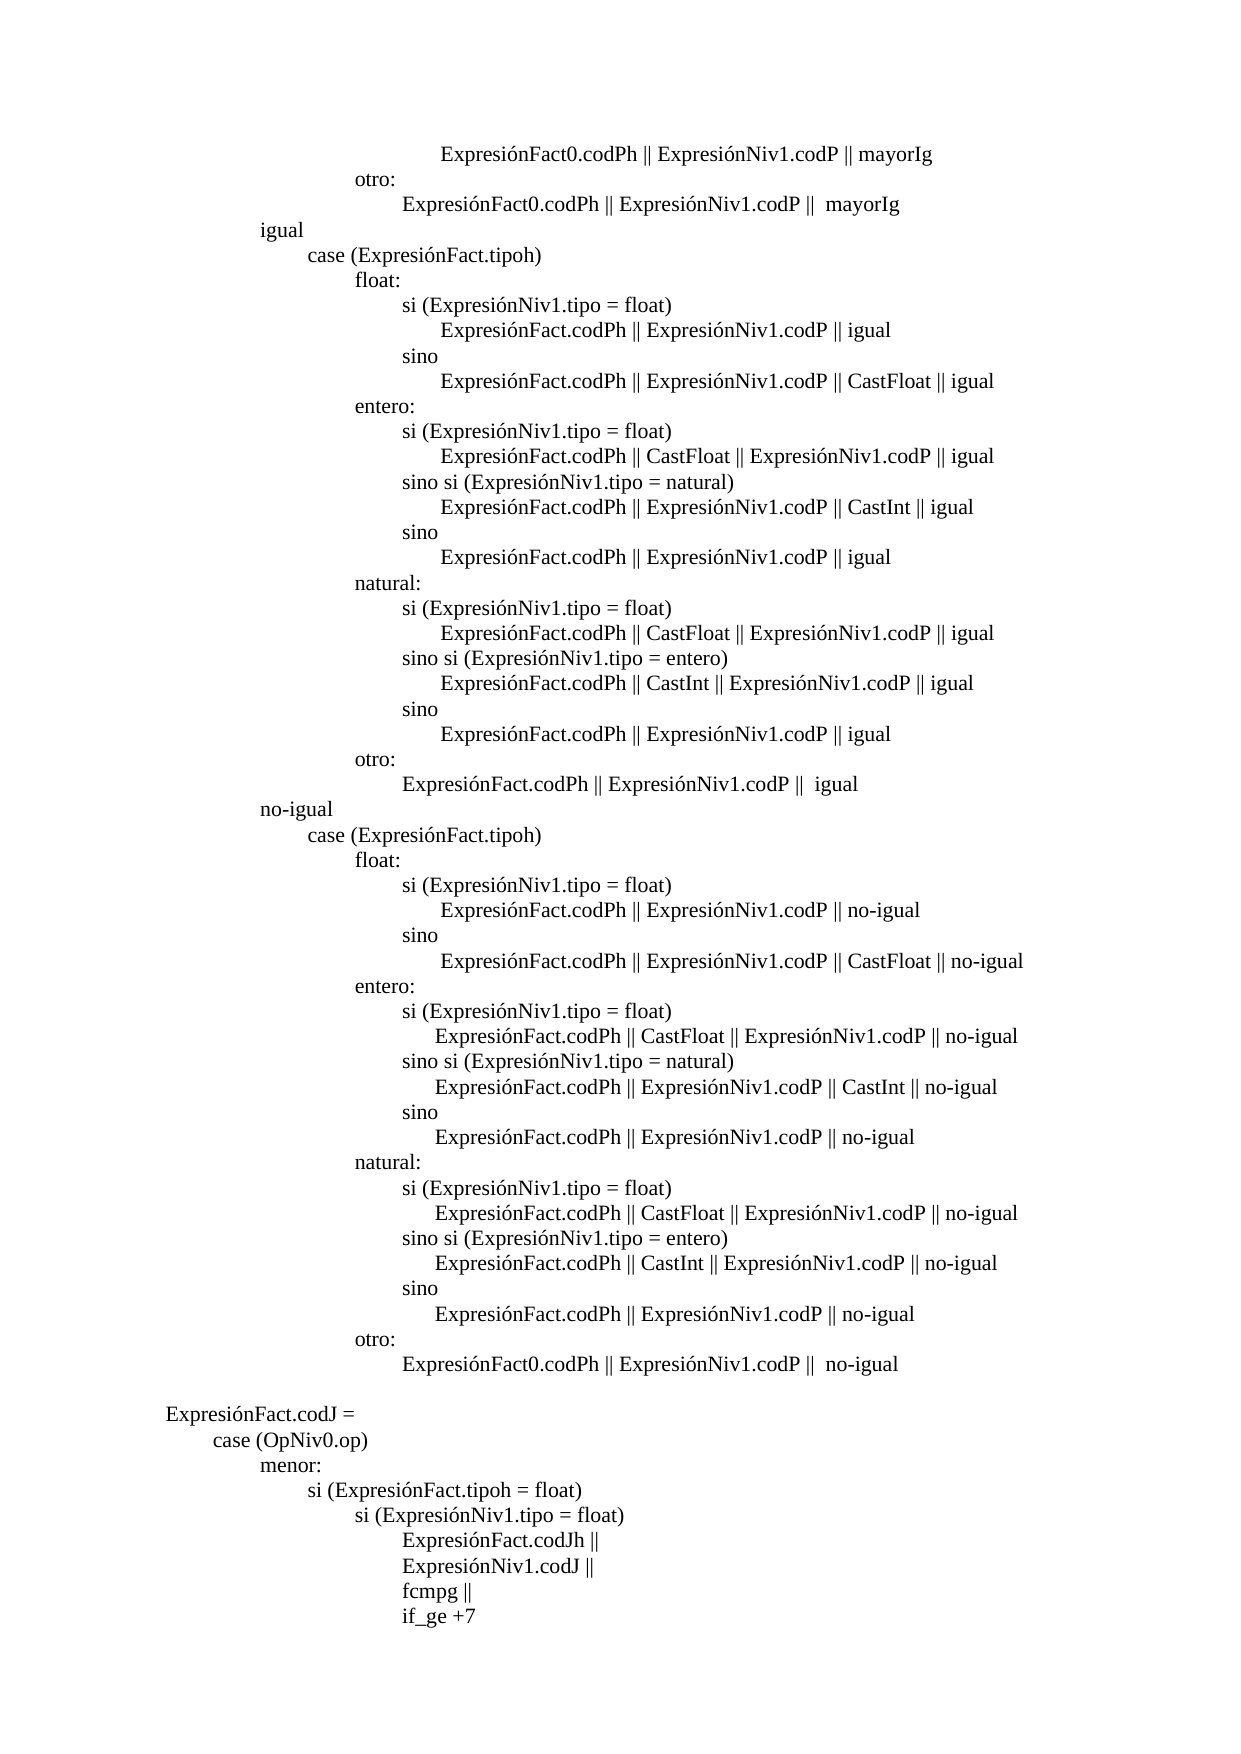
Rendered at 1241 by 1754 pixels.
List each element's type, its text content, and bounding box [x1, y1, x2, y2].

text float: [118, 847, 1122, 872]
text igual [118, 217, 1122, 242]
text otro: [118, 746, 1122, 771]
text entero: [118, 973, 1122, 998]
text float: [118, 267, 1122, 292]
text si (ExpresiónNiv1.tipo = float) [118, 998, 1122, 1023]
text case (OpNiv0.op) [118, 1427, 1122, 1452]
text si (ExpresiónNiv1.tipo = float) [118, 1174, 1122, 1200]
text sino [118, 519, 1122, 544]
text sino [118, 1275, 1122, 1301]
text ExpresiónFact.codPh || CastFloat || ExpresiónNiv1.codP || igual [118, 620, 1122, 645]
text ExpresiónFact.codPh || ExpresiónNiv1.codP || igual [118, 317, 1122, 343]
text ExpresiónFact.codPh || ExpresiónNiv1.codP || CastInt || igual [118, 494, 1122, 519]
text if_ge +7 [118, 1603, 1122, 1628]
text si (ExpresiónNiv1.tipo = float) [118, 292, 1122, 317]
text ExpresiónFact0.codPh || ExpresiónNiv1.codP || mayorIg [118, 191, 1122, 217]
text ExpresiónFact0.codPh || ExpresiónNiv1.codP || no-igual [118, 1351, 1122, 1376]
text sino si (ExpresiónNiv1.tipo = natural) [118, 469, 1122, 494]
text ExpresiónFact.codPh || ExpresiónNiv1.codP || igual [118, 544, 1122, 569]
text sino si (ExpresiónNiv1.tipo = entero) [118, 645, 1122, 670]
text ExpresiónFact.codPh || CastFloat || ExpresiónNiv1.codP || no-igual [118, 1200, 1122, 1225]
text ExpresiónFact.codPh || ExpresiónNiv1.codP || no-igual [118, 1301, 1122, 1326]
text si (ExpresiónNiv1.tipo = float) [118, 1502, 1122, 1527]
text ExpresiónFact.codPh || ExpresiónNiv1.codP || CastInt || no-igual [118, 1074, 1122, 1099]
text natural: [118, 1149, 1122, 1174]
text si (ExpresiónNiv1.tipo = float) [118, 595, 1122, 620]
text ExpresiónFact.codPh || CastInt || ExpresiónNiv1.codP || no-igual [118, 1250, 1122, 1275]
text natural: [118, 569, 1122, 595]
text si (ExpresiónFact.tipoh = float) [118, 1477, 1122, 1502]
text ExpresiónFact.codPh || ExpresiónNiv1.codP || igual [118, 771, 1122, 796]
text sino [118, 343, 1122, 368]
text ExpresiónFact.codPh || ExpresiónNiv1.codP || CastFloat || igual [118, 368, 1122, 393]
text ExpresiónFact.codPh || ExpresiónNiv1.codP || CastFloat || no-igual [118, 948, 1122, 973]
text ExpresiónFact.codJh || [118, 1527, 1122, 1553]
text fcmpg || [118, 1578, 1122, 1603]
text sino [118, 696, 1122, 721]
text ExpresiónFact.codPh || ExpresiónNiv1.codP || igual [118, 721, 1122, 746]
text ExpresiónFact.codPh || ExpresiónNiv1.codP || no-igual [118, 897, 1122, 922]
text ExpresiónFact.codJ = [118, 1401, 1122, 1427]
text case (ExpresiónFact.tipoh) [118, 242, 1122, 267]
text ExpresiónFact.codPh || CastFloat || ExpresiónNiv1.codP || igual [118, 443, 1122, 469]
text menor: [118, 1452, 1122, 1477]
text ExpresiónFact.codPh || ExpresiónNiv1.codP || no-igual [118, 1124, 1122, 1149]
text entero: [118, 393, 1122, 418]
text ExpresiónFact0.codPh || ExpresiónNiv1.codP || mayorIg [118, 141, 1122, 166]
text sino [118, 1099, 1122, 1124]
text ExpresiónNiv1.codJ || [118, 1553, 1122, 1578]
text no-igual [118, 796, 1122, 822]
text otro: [118, 1326, 1122, 1351]
text case (ExpresiónFact.tipoh) [118, 822, 1122, 847]
text ExpresiónFact.codPh || CastFloat || ExpresiónNiv1.codP || no-igual [118, 1023, 1122, 1048]
text sino si (ExpresiónNiv1.tipo = entero) [118, 1225, 1122, 1250]
text si (ExpresiónNiv1.tipo = float) [118, 418, 1122, 443]
text ExpresiónFact.codPh || CastInt || ExpresiónNiv1.codP || igual [118, 670, 1122, 696]
text sino si (ExpresiónNiv1.tipo = natural) [118, 1048, 1122, 1074]
text sino [118, 922, 1122, 948]
text si (ExpresiónNiv1.tipo = float) [118, 872, 1122, 897]
text otro: [118, 166, 1122, 191]
